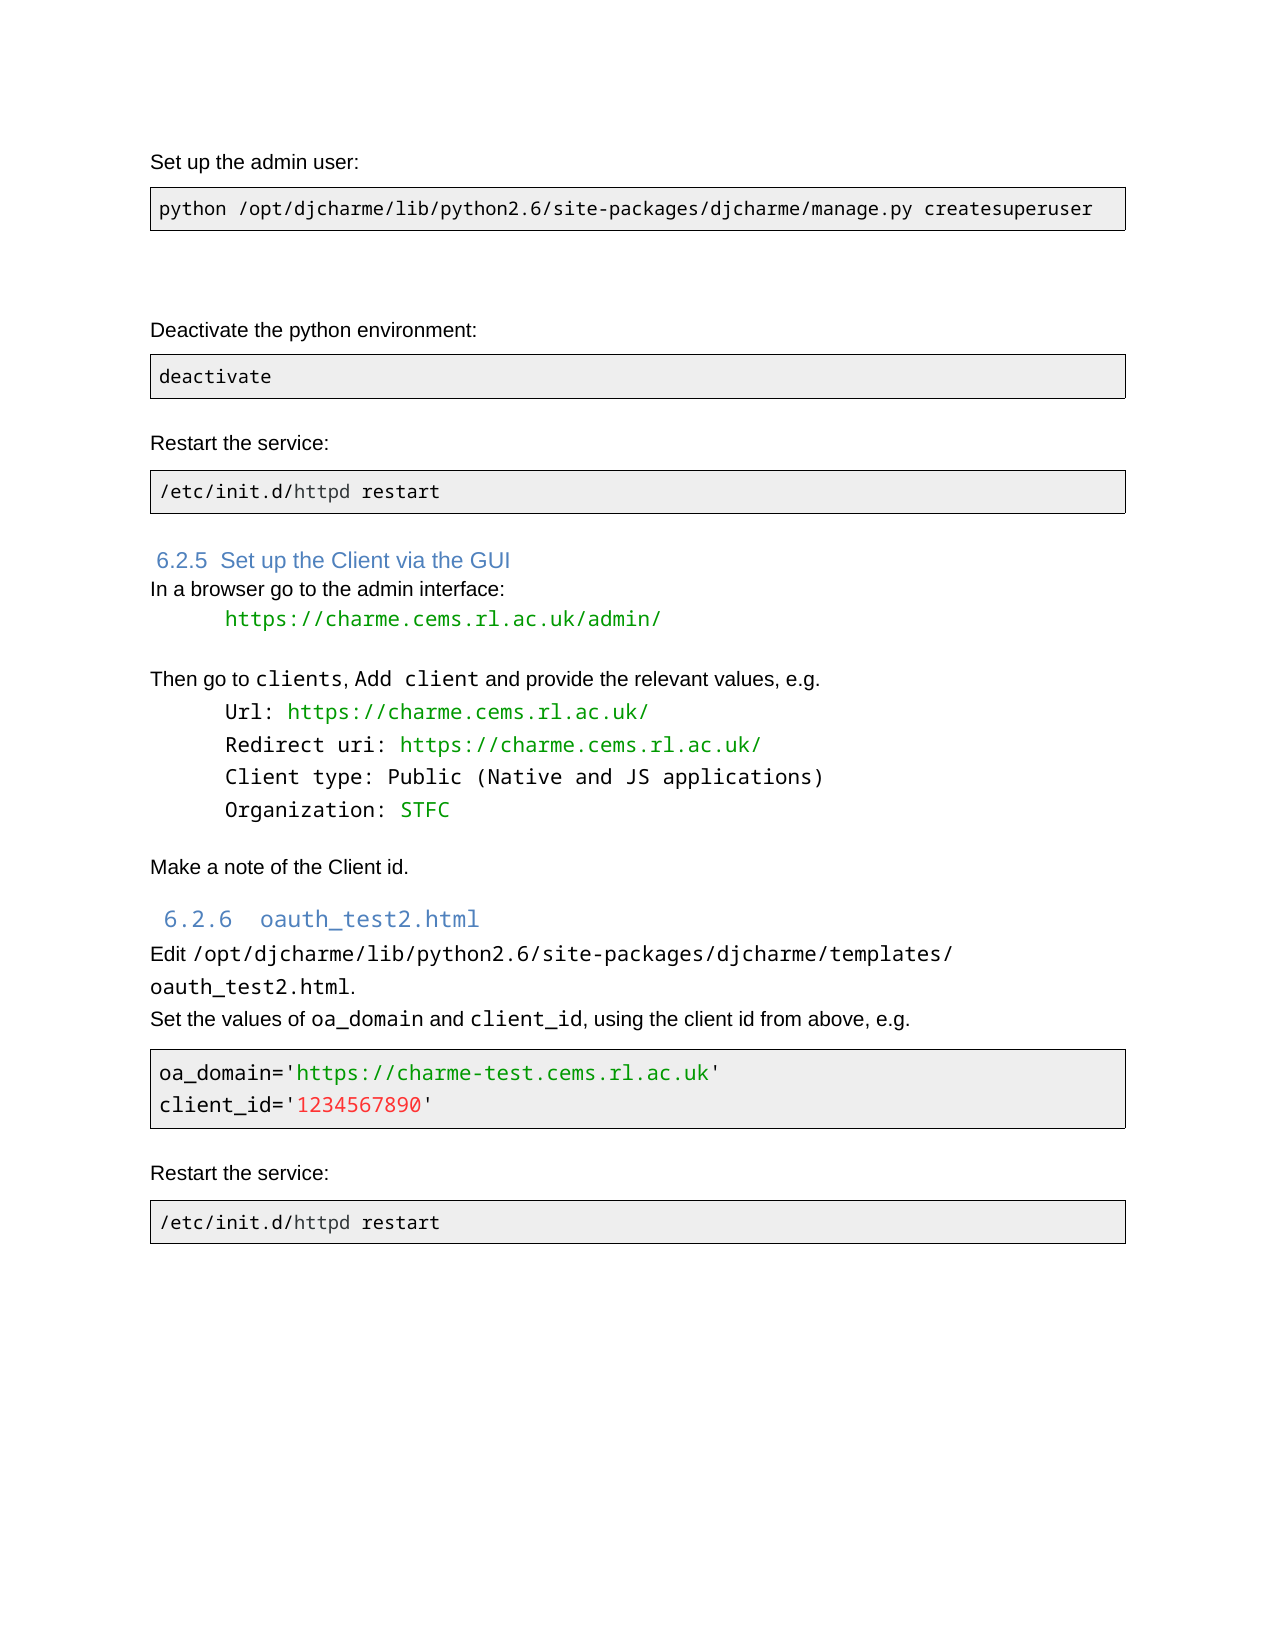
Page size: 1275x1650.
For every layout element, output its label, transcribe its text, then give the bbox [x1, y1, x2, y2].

text /etc/init.d/httpd restart [159, 1209, 1116, 1234]
subtitle Set up the Client via the GUI [150, 514, 1125, 573]
text Then go to clients, Add client and provide the relevant values, e.g. [150, 664, 1125, 693]
text oa_domain='https://charme-test.cems.rl.ac.uk' [159, 1058, 1116, 1086]
text [150, 1037, 1125, 1049]
text Make a note of the Client id. [150, 855, 1125, 879]
text Url: https://charme.cems.rl.ac.uk/ [150, 697, 1125, 726]
subtitle oauth_test2.html [150, 903, 1125, 934]
text Deactivate the python environment: [150, 318, 1125, 342]
text https://charme.cems.rl.ac.uk/admin/ [150, 604, 1125, 633]
text python /opt/djcharme/lib/python2.6/site-packages/djcharme/manage.py createsuperuser [159, 196, 1116, 221]
text Edit /opt/djcharme/lib/python2.6/site-packages/djcharme/templates/ oauth_test2.html. [150, 939, 1125, 1000]
list /etc/init.d/httpd restart [159, 479, 1116, 504]
text Client type: Public (Native and JS applications) [150, 762, 1125, 791]
text Organization: STFC [150, 795, 1125, 823]
text Restart the service: [150, 399, 1125, 454]
text Set the values of oa_domain and client_id, using the client id from above, e.g. [150, 1004, 1125, 1033]
text deactivate [159, 363, 1116, 389]
text client_id='1234567890' [159, 1090, 1116, 1119]
text Restart the service: [150, 1129, 1125, 1185]
text In a browser go to the admin interface: [150, 577, 1125, 601]
text Set up the admin user: [150, 150, 1125, 174]
text Redirect uri: https://charme.cems.rl.ac.uk/ [150, 730, 1125, 758]
